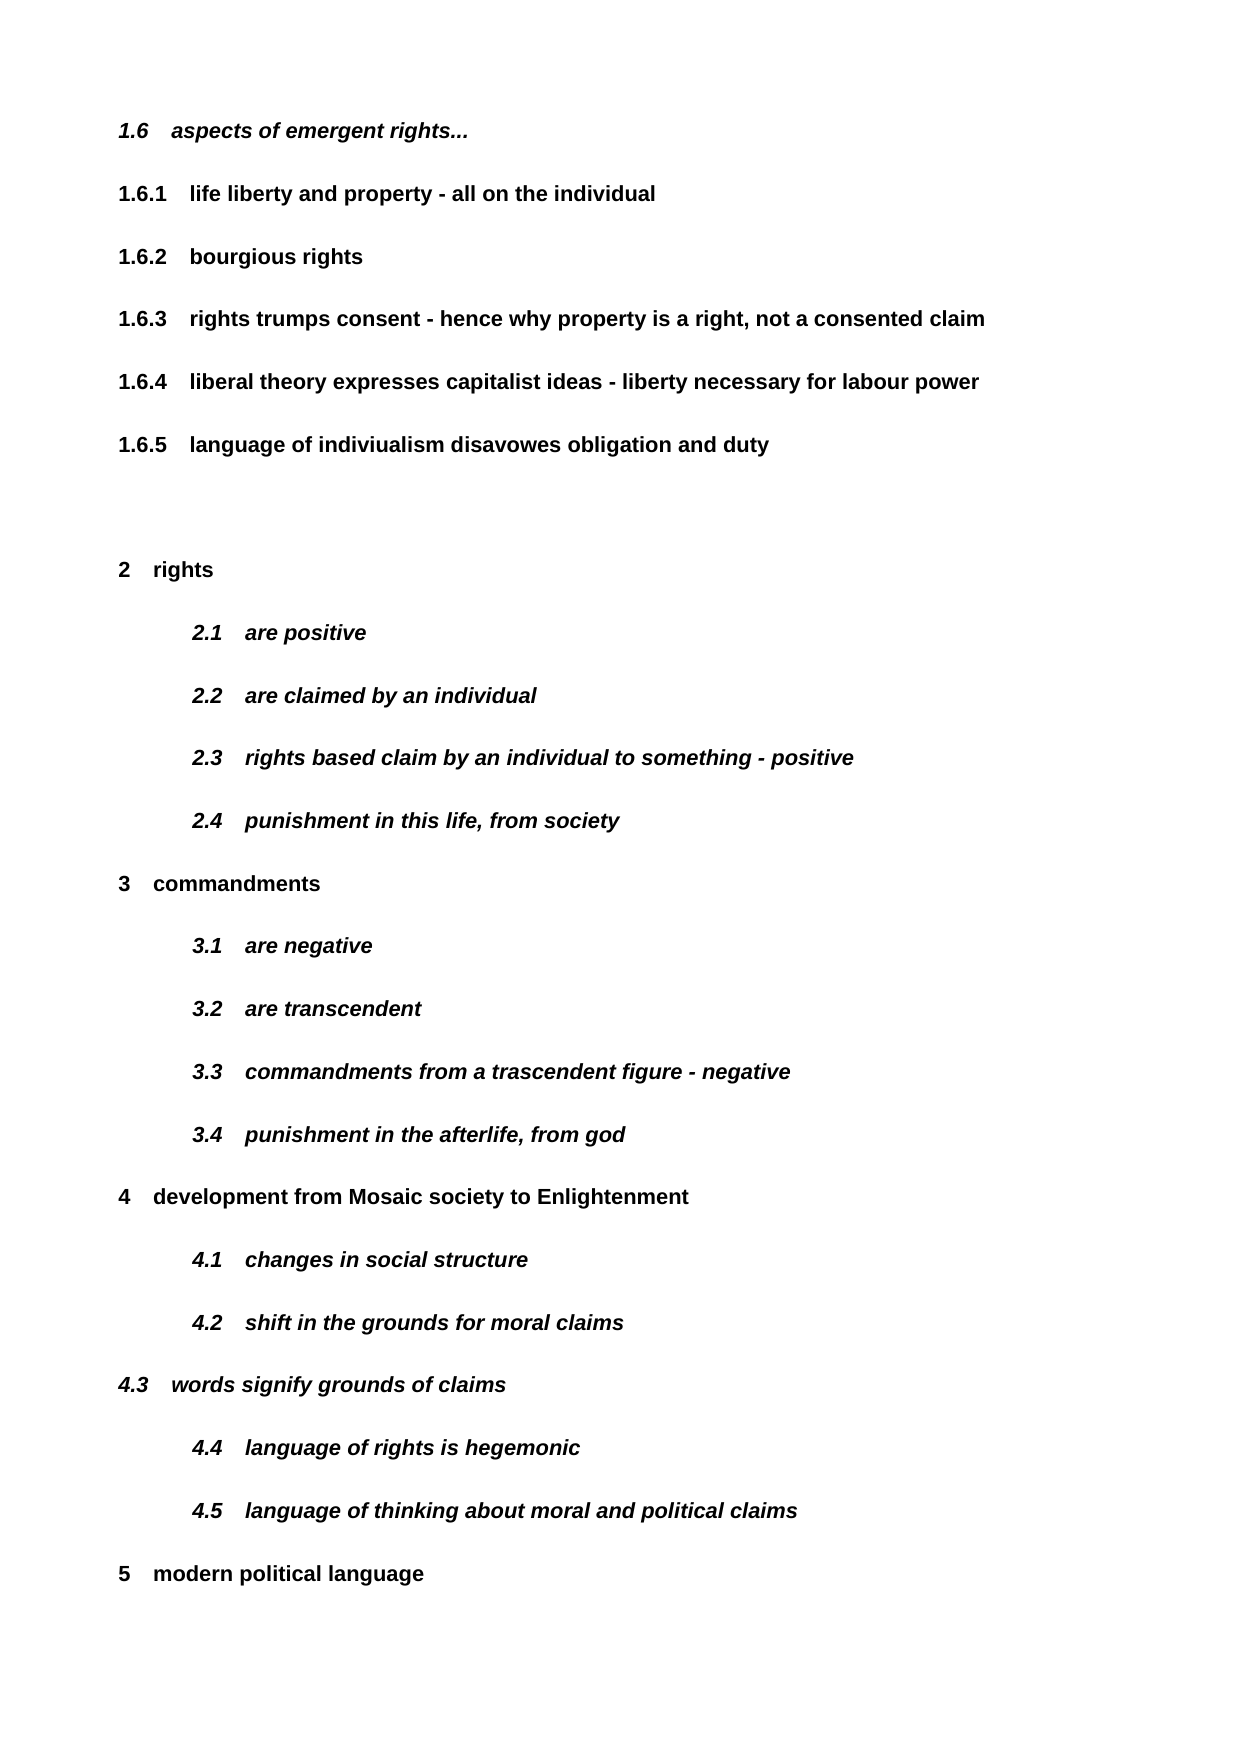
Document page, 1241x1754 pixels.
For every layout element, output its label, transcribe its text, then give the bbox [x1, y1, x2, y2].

subtitle bourgious rights [118, 243, 1122, 269]
subtitle language of rights is hegemonic [192, 1435, 1122, 1460]
subtitle words signify grounds of claims [118, 1372, 1122, 1397]
subtitle development from Mosaic society to Enlightenment [118, 1184, 1122, 1209]
subtitle punishment in the afterlife, from god [192, 1121, 1122, 1147]
subtitle language of thinking about moral and political claims [192, 1498, 1122, 1523]
subtitle language of indiviualism disavowes obligation and duty [118, 432, 1122, 457]
subtitle aspects of emergent rights... [118, 118, 1122, 143]
subtitle liberal theory expresses capitalist ideas - liberty necessary for labour power [118, 369, 1122, 394]
subtitle modern political language [118, 1560, 1122, 1586]
subtitle are transcendent [192, 996, 1122, 1021]
subtitle are positive [192, 620, 1122, 645]
subtitle rights [118, 557, 1122, 582]
subtitle rights based claim by an individual to something - positive [192, 745, 1122, 770]
subtitle life liberty and property - all on the individual [118, 181, 1122, 206]
subtitle shift in the grounds for moral claims [192, 1309, 1122, 1335]
subtitle rights trumps consent - hence why property is a right, not a consented claim [118, 306, 1122, 331]
subtitle commandments from a trascendent figure - negative [192, 1059, 1122, 1084]
subtitle are negative [192, 933, 1122, 958]
subtitle are claimed by an individual [192, 682, 1122, 708]
subtitle changes in social structure [192, 1247, 1122, 1272]
subtitle commandments [118, 871, 1122, 896]
subtitle punishment in this life, from society [192, 808, 1122, 833]
